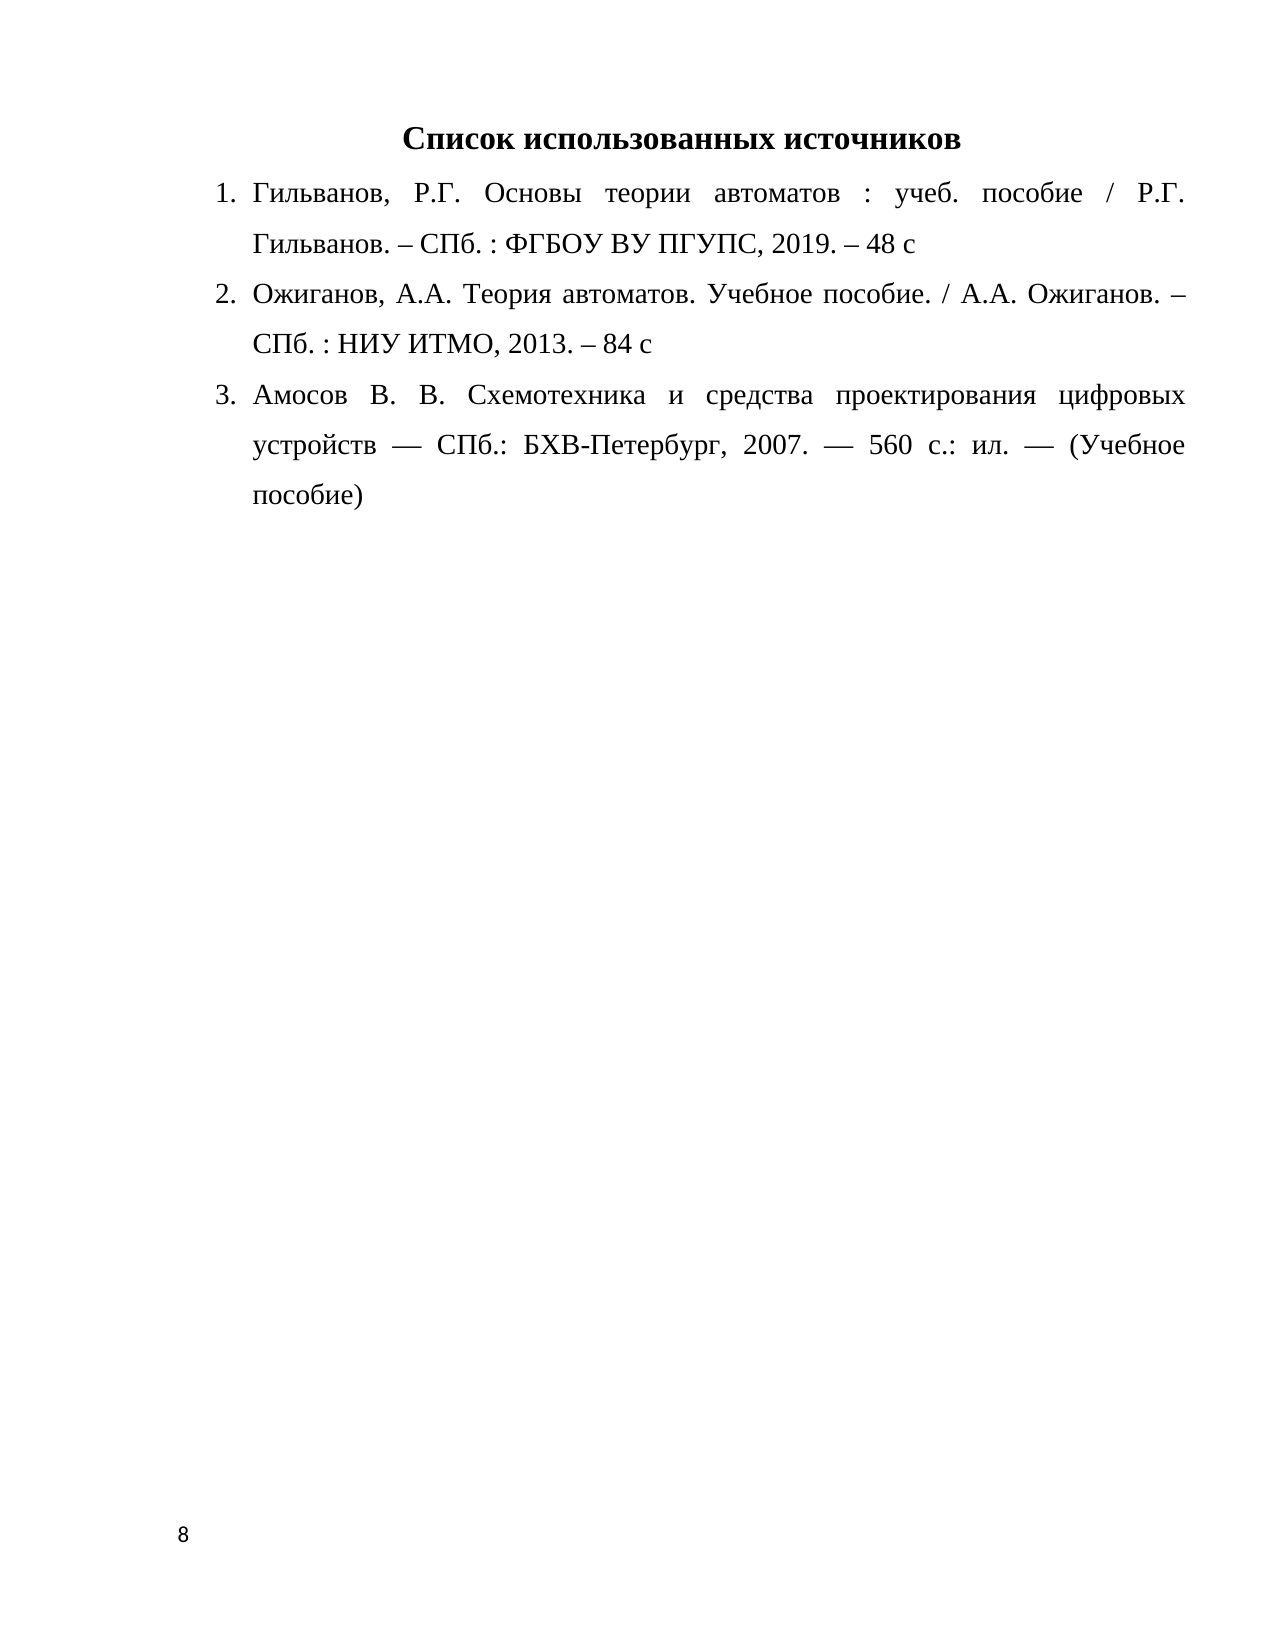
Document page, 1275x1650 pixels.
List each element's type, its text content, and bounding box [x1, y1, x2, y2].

list Ожиганов, А.А. Теория автоматов. Учебное пособие. / А.А. Ожиганов. – СПб. : НИУ ИТМО, 2013. – 84 с [215, 276, 1186, 360]
list Амосов В. В. Схемотехника и средства проектирования цифровых устройств — СПб.: БХВ-Петербург, 2007. — 560 с.: ил. — (Учебное пособие) [215, 377, 1186, 511]
subtitle Список использованных источников [177, 118, 1186, 156]
list Гильванов, Р.Г. Основы теории автоматов : учеб. пособие / Р.Г. Гильванов. – СПб. : ФГБОУ ВУ ПГУПС, 2019. – 48 с [215, 176, 1186, 259]
